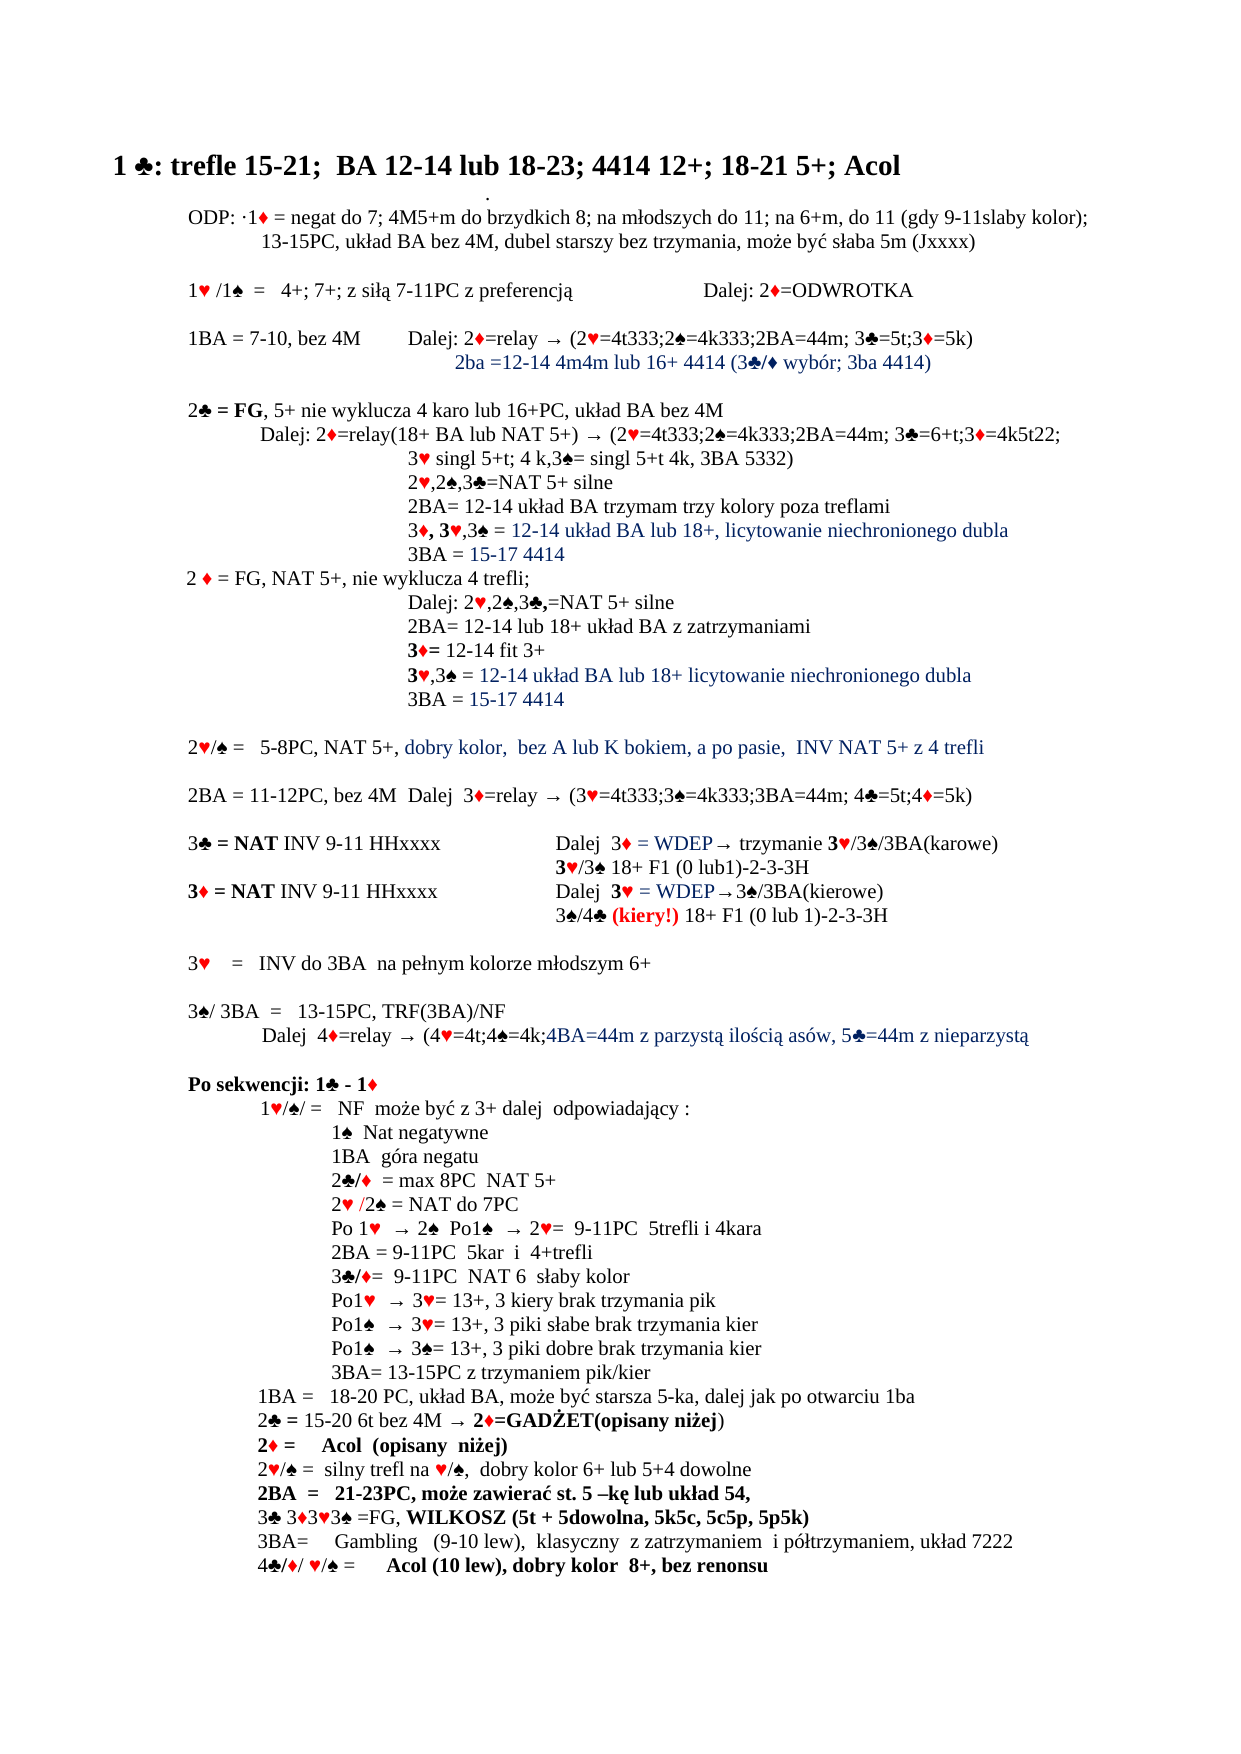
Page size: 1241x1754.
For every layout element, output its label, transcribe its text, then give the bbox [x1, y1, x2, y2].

text 3♥ singl 5+t; 4 k,3♠= singl 5+t 4k, 3BA 5332) [262, 446, 1114, 470]
text 1BA = 18-20 PC, układ BA, może być starsza 5-ka, dalej jak po otwarciu 1ba [183, 1384, 1114, 1408]
text Dalej 4♦=relay → (4♥=4t;4♠=4k;4BA=44m z parzystą ilością asów, 5♣=44m z nieparzystą [262, 1023, 1114, 1047]
text 2BA = 11-12PC, bez 4M Dalej 3♦=relay → (3♥=4t333;3♠=4k333;3BA=44m; 4♣=5t;4♦=5k) [114, 783, 1114, 807]
text Po1♥ → 3♥= 13+, 3 kiery brak trzymania pik [257, 1288, 1114, 1312]
text 2 ♦ = FG, NAT 5+, nie wyklucza 4 trefli; [112, 566, 1114, 590]
text 2♣ = 15-20 6t bez 4M → 2♦=GADŻET(opisany niżej) [183, 1408, 1114, 1432]
text 3♣ = NAT INV 9-11 HHxxxx Dalej 3♦ = WDEP→ trzymanie 3♥/3♠/3BA(karowe) [114, 831, 1114, 855]
text Po sekwencji: 1♣ - 1♦ [114, 1072, 1114, 1096]
text 2♥/♠ = 5-8PC, NAT 5+, dobry kolor, bez A lub K bokiem, a po pasie, INV NAT 5+ z 4 trefli [114, 735, 1114, 759]
text 3BA= 13-15PC z trzymaniem pik/kier [257, 1360, 1114, 1384]
text 2BA= 12-14 układ BA trzymam trzy kolory poza treflami [114, 494, 1114, 518]
text 1BA = 7-10, bez 4M Dalej: 2♦=relay → (2♥=4t333;2♠=4k333;2BA=44m; 3♣=5t;3♦=5k) [114, 326, 1114, 350]
text Dalej: 2♥,2♠,3♣,=NAT 5+ silne [114, 590, 1114, 614]
text Po1♠ → 3♥= 13+, 3 piki słabe brak trzymania kier [257, 1312, 1114, 1336]
text 3♣ 3♦3♥3♠ =FG, WILKOSZ (5t + 5dowolna, 5k5c, 5c5p, 5p5k) [183, 1505, 1114, 1529]
text 3♦ = NAT INV 9-11 HHxxxx Dalej 3♥ = WDEP→3♠/3BA(kierowe) [114, 879, 1114, 903]
text 13-15PC, układ BA bez 4M, dubel starszy bez trzymania, może być słaba 5m (Jxxxx) [114, 229, 1114, 253]
text 2♦ = Acol (opisany niżej) [183, 1432, 1114, 1457]
text 1 ♣: trefle 15-21; BA 12-14 lub 18-23; 4414 12+; 18-21 5+; Acol [112, 148, 1124, 181]
text 3♠/4♣ (kiery!) 18+ F1 (0 lub 1)-2-3-3H [409, 903, 1114, 927]
text 2BA = 9-11PC 5kar i 4+trefli [257, 1240, 1114, 1264]
text 2BA = 21-23PC, może zawierać st. 5 –kę lub układ 54, [183, 1481, 1114, 1505]
text Dalej: 2♦=relay(18+ BA lub NAT 5+) → (2♥=4t333;2♠=4k333;2BA=44m; 3♣=6+t;3♦=4k5t22; [114, 422, 1114, 446]
text 2♥/♠ = silny trefl na ♥/♠, dobry kolor 6+ lub 5+4 dowolne [183, 1457, 1114, 1481]
text 3BA = 15-17 4414 [261, 687, 1114, 711]
text 2BA= 12-14 lub 18+ układ BA z zatrzymaniami [261, 614, 1114, 638]
text 3♦= 12-14 fit 3+ [261, 638, 1114, 662]
text ODP: ·1♦ = negat do 7; 4M5+m do brzydkich 8; na młodszych do 11; na 6+m, do 11 (gdy 9-11slaby kolor); [114, 205, 1114, 229]
text 1♥/♠/ = NF może być z 3+ dalej odpowiadający : [186, 1096, 1114, 1120]
text 3♣/♦= 9-11PC NAT 6 słaby kolor [257, 1264, 1114, 1288]
text 3BA= Gambling (9-10 lew), klasyczny z zatrzymaniem i półtrzymaniem, układ 7222 [114, 1529, 1114, 1553]
text . [114, 181, 1114, 205]
text 3♥,3♠ = 12-14 układ BA lub 18+ licytowanie niechronionego dubla [261, 662, 1114, 687]
text 2ba =12-14 4m4m lub 16+ 4414 (3♣/♦ wybór; 3ba 4414) [114, 350, 1114, 374]
text Po 1♥ → 2♠ Po1♠ → 2♥= 9-11PC 5trefli i 4kara [257, 1216, 1114, 1240]
text 2♣ = FG, 5+ nie wyklucza 4 karo lub 16+PC, układ BA bez 4M [114, 398, 1114, 422]
text 4♣/♦/ ♥/♠ = Acol (10 lew), dobry kolor 8+, bez renonsu [114, 1553, 1114, 1577]
text 2♣/♦ = max 8PC NAT 5+ [257, 1168, 1114, 1192]
text 3BA = 15-17 4414 [114, 542, 1114, 566]
text 3♦, 3♥,3♠ = 12-14 układ BA lub 18+, licytowanie niechronionego dubla [114, 518, 1114, 542]
text 2♥,2♠,3♣=NAT 5+ silne [114, 470, 1114, 494]
text 3♥ = INV do 3BA na pełnym kolorze młodszym 6+ [114, 951, 1114, 975]
text 2♥ /2♠ = NAT do 7PC [257, 1192, 1114, 1216]
text 1♠ Nat negatywne [257, 1120, 1114, 1144]
text Po1♠ → 3♠= 13+, 3 piki dobre brak trzymania kier [257, 1336, 1114, 1360]
text 1BA góra negatu [257, 1144, 1114, 1168]
text 1♥ /1♠ = 4+; 7+; z siłą 7-11PC z preferencją Dalej: 2♦=ODWROTKA [114, 277, 1114, 302]
text 3♠/ 3BA = 13-15PC, TRF(3BA)/NF [114, 999, 1114, 1023]
text 3♥/3♠ 18+ F1 (0 lub1)-2-3-3H [409, 855, 1114, 879]
